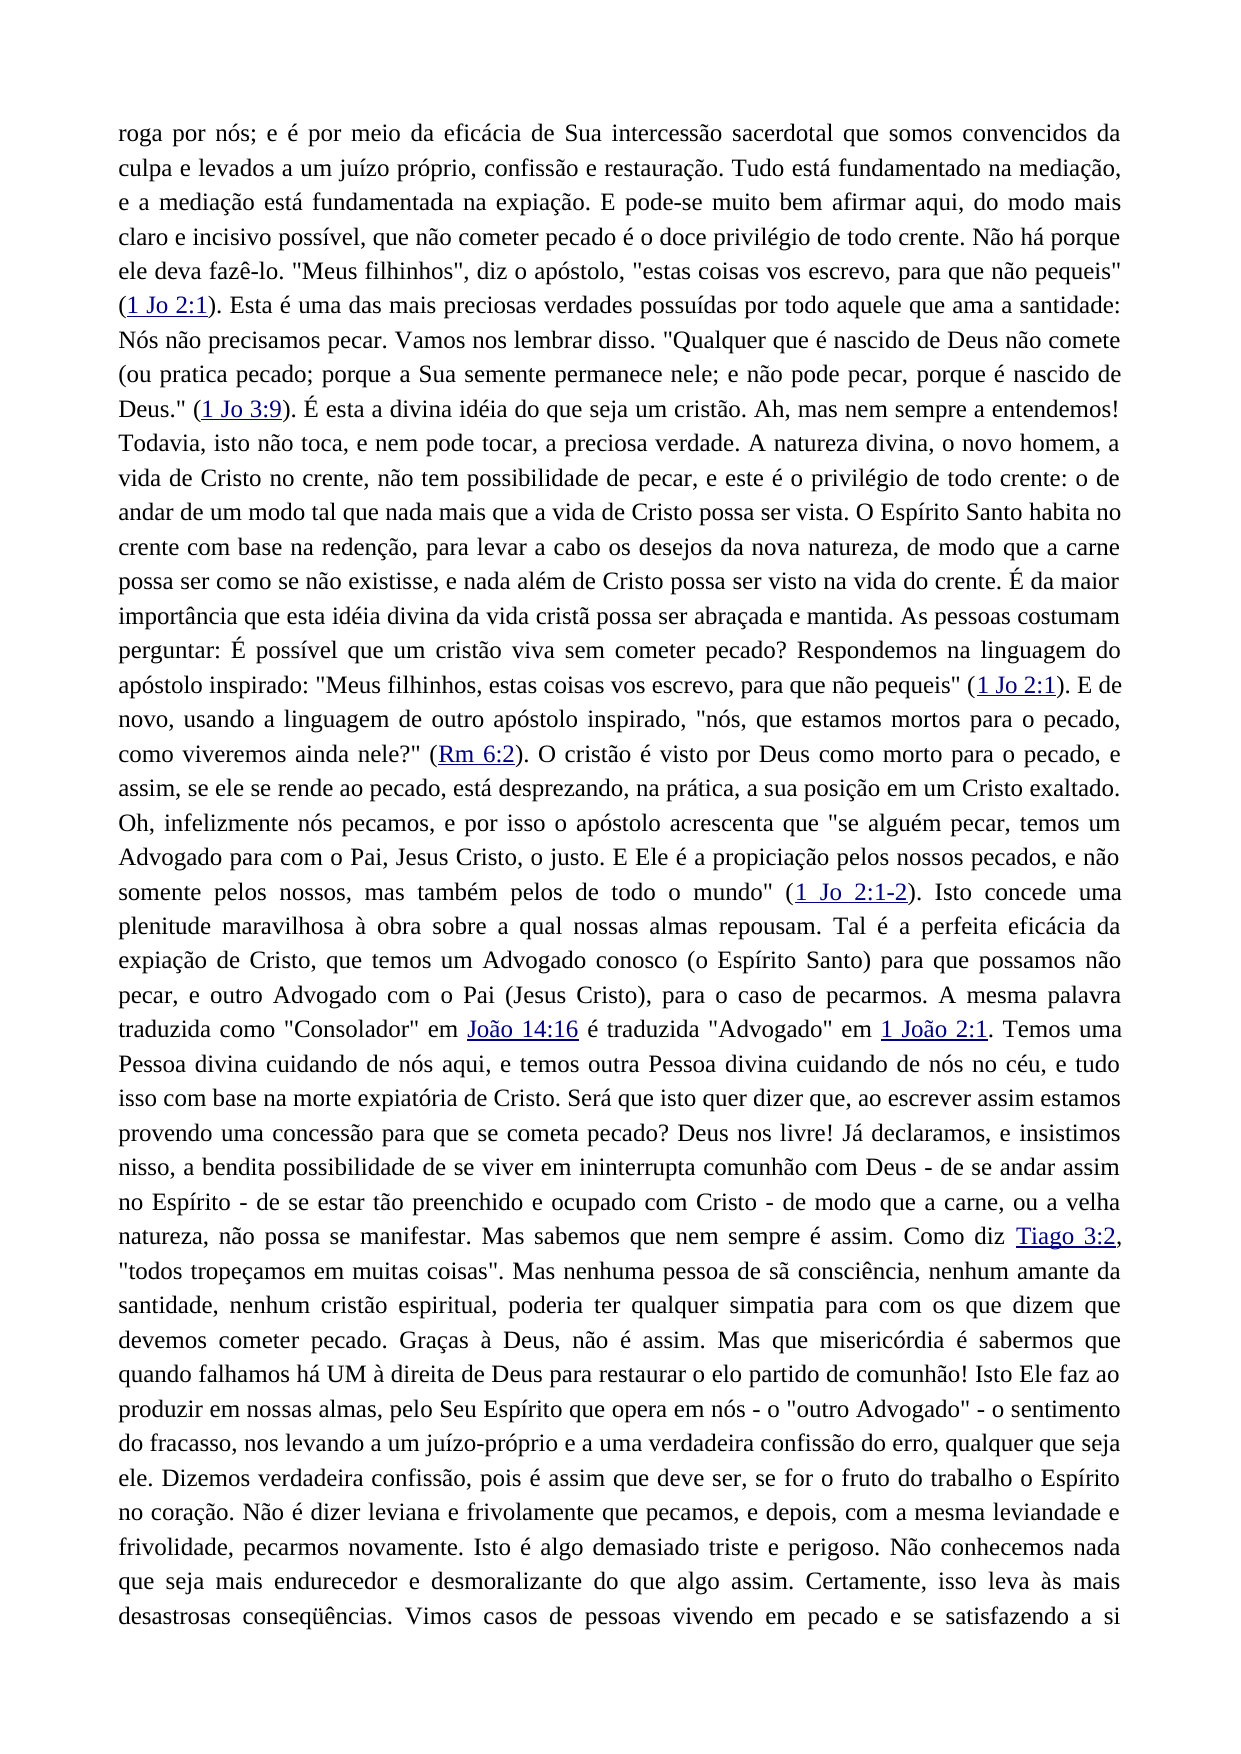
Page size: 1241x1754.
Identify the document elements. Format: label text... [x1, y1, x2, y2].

text roga por nós; e é por meio da eficácia de Sua intercessão sacerdotal que somos convencidos da culpa e levados a um juízo próprio, confissão e restauração. Tudo está fundamentado na mediação, e a mediação está fundamentada na expiação. E pode-se muito bem afirmar aqui, do modo mais claro e incisivo possível, que não cometer pecado é o doce privilégio de todo crente. Não há porque ele deva fazê-lo. "Meus filhinhos", diz o apóstolo, "estas coisas vos escrevo, para que não pequeis" (1 Jo 2:1). Esta é uma das mais preciosas verdades possuídas por todo aquele que ama a santidade: Nós não precisamos pecar. Vamos nos lembrar disso. "Qualquer que é nascido de Deus não comete (ou pratica pecado; porque a Sua semente permanece nele; e não pode pecar, porque é nascido de Deus." (1 Jo 3:9). É esta a divina idéia do que seja um cristão. Ah, mas nem sempre a entendemos! Todavia, isto não toca, e nem pode tocar, a preciosa verdade. A natureza divina, o novo homem, a vida de Cristo no crente, não tem possibilidade de pecar, e este é o privilégio de todo crente: o de andar de um modo tal que nada mais que a vida de Cristo possa ser vista. O Espírito Santo habita no crente com base na redenção, para levar a cabo os desejos da nova natureza, de modo que a carne possa ser como se não existisse, e nada além de Cristo possa ser visto na vida do crente. É da maior importância que esta idéia divina da vida cristã possa ser abraçada e mantida. As pessoas costumam perguntar: É possível que um cristão viva sem cometer pecado? Respondemos na linguagem do apóstolo inspirado: "Meus filhinhos, estas coisas vos escrevo, para que não pequeis" (1 Jo 2:1). E de novo, usando a linguagem de outro apóstolo inspirado, "nós, que estamos mortos para o pecado, como viveremos ainda nele?" (Rm 6:2). O cristão é visto por Deus como morto para o pecado, e assim, se ele se rende ao pecado, está desprezando, na prática, a sua posição em um Cristo exaltado. Oh, infelizmente nós pecamos, e por isso o apóstolo acrescenta que "se alguém pecar, temos um Advogado para com o Pai, Jesus Cristo, o justo. E Ele é a propiciação pelos nossos pecados, e não somente pelos nossos, mas também pelos de todo o mundo" (1 Jo 2:1-2). Isto concede uma plenitude maravilhosa à obra sobre a qual nossas almas repousam. Tal é a perfeita eficácia da expiação de Cristo, que temos um Advogado conosco (o Espírito Santo) para que possamos não pecar, e outro Advogado com o Pai (Jesus Cristo), para o caso de pecarmos. A mesma palavra traduzida como "Consolador" em João 14:16 é traduzida "Advogado" em 1 João 2:1. Temos uma Pessoa divina cuidando de nós aqui, e temos outra Pessoa divina cuidando de nós no céu, e tudo isso com base na morte expiatória de Cristo. Será que isto quer dizer que, ao escrever assim estamos provendo uma concessão para que se cometa pecado? Deus nos livre! Já declaramos, e insistimos nisso, a bendita possibilidade de se viver em ininterrupta comunhão com Deus - de se andar assim no Espírito - de se estar tão preenchido e ocupado com Cristo - de modo que a carne, ou a velha natureza, não possa se manifestar. Mas sabemos que nem sempre é assim. Como diz Tiago 3:2, "todos tropeçamos em muitas coisas". Mas nenhuma pessoa de sã consciência, nenhum amante da santidade, nenhum cristão espiritual, poderia ter qualquer simpatia para com os que dizem que devemos cometer pecado. Graças à Deus, não é assim. Mas que misericórdia é sabermos que quando falhamos há UM à direita de Deus para restaurar o elo partido de comunhão! Isto Ele faz ao produzir em nossas almas, pelo Seu Espírito que opera em nós - o "outro Advogado" - o sentimento do fracasso, nos levando a um juízo-próprio e a uma verdadeira confissão do erro, qualquer que seja ele. Dizemos verdadeira confissão, pois é assim que deve ser, se for o fruto do trabalho o Espírito no coração. Não é dizer leviana e frivolamente que pecamos, e depois, com a mesma leviandade e frivolidade, pecarmos novamente. Isto é algo demasiado triste e perigoso. Não conhecemos nada que seja mais endurecedor e desmoralizante do que algo assim. Certamente, isso leva às mais desastrosas conseqüências. Vimos casos de pessoas vivendo em pecado e se satisfazendo a si [118, 118, 1122, 1629]
